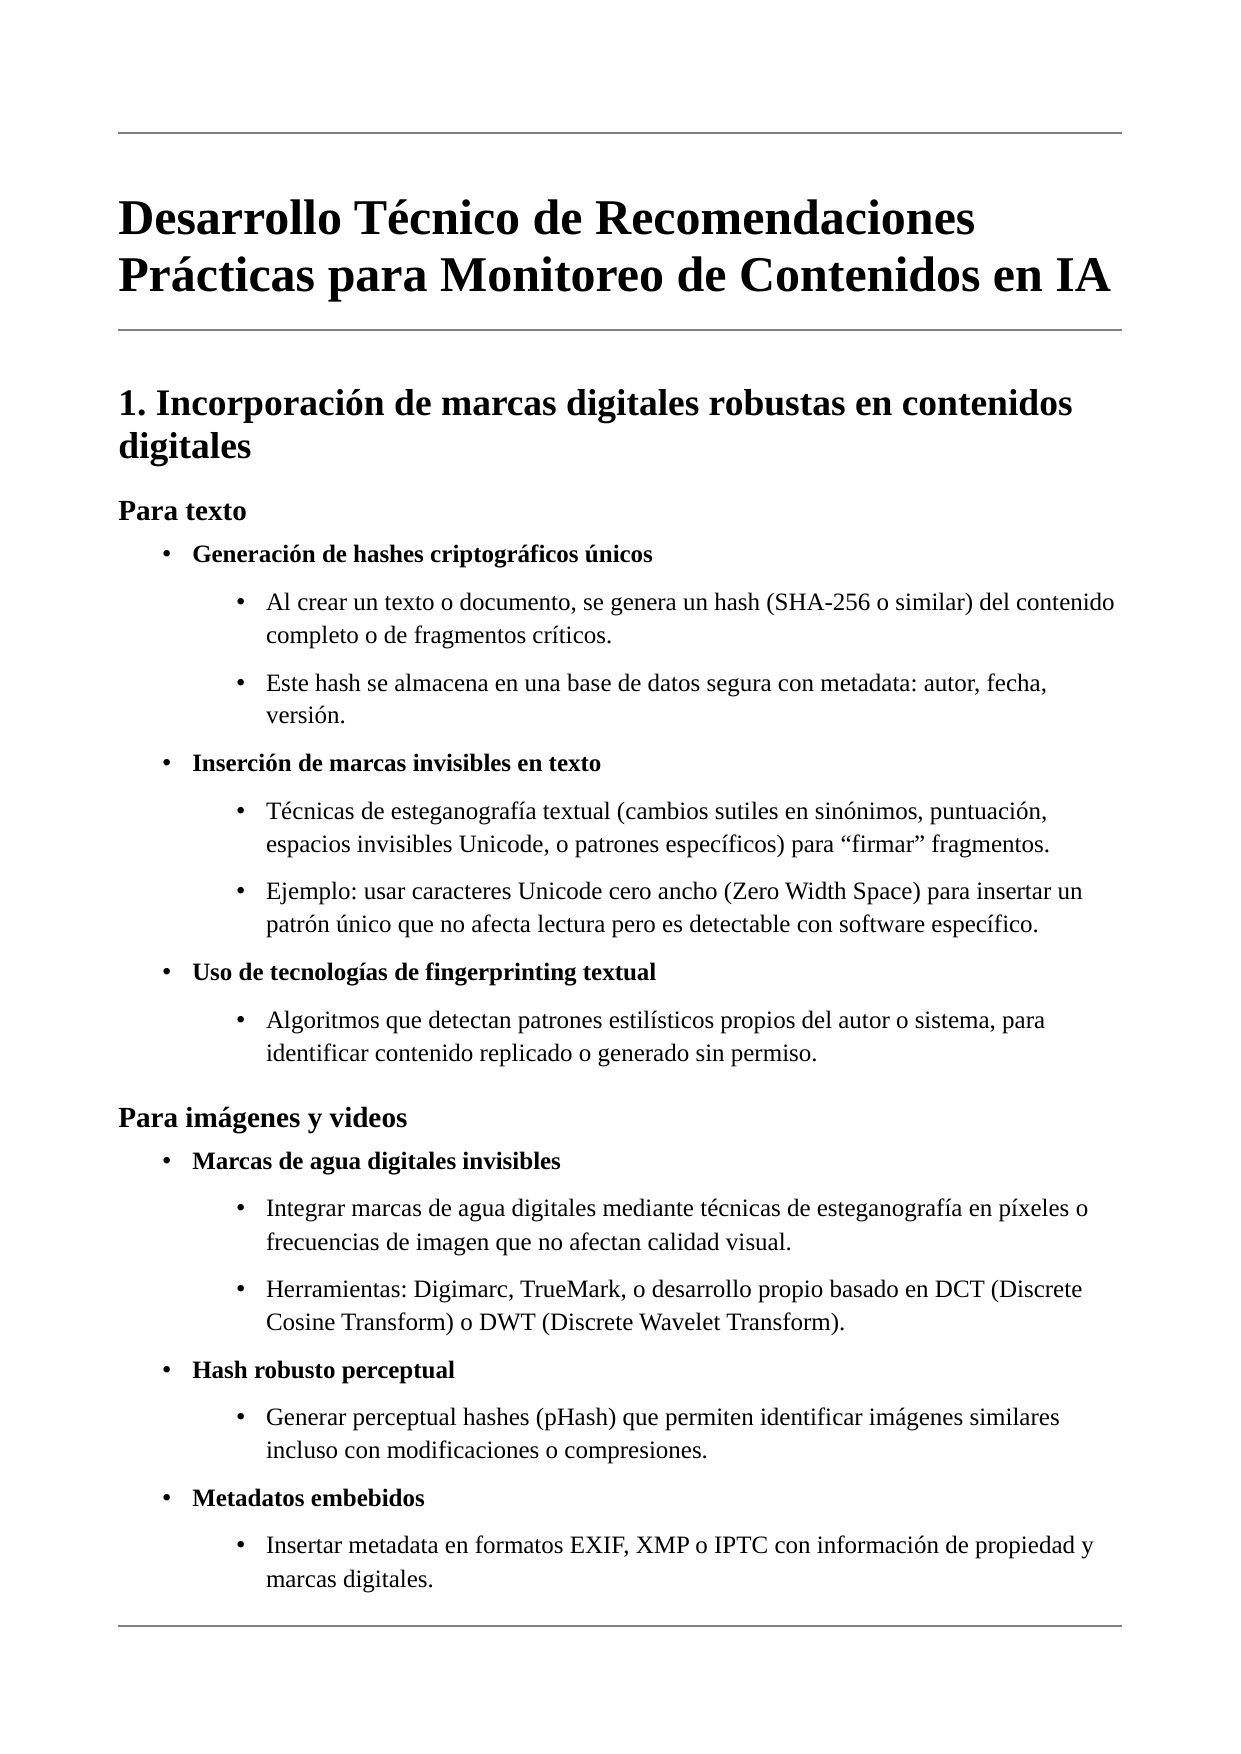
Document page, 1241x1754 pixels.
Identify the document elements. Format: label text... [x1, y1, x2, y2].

list Generar perceptual hashes (pHash) que permiten identificar imágenes similares incluso con modificaciones o compresiones. [236, 1402, 1122, 1464]
list Al crear un texto o documento, se genera un hash (SHA-256 o similar) del contenido completo o de fragmentos críticos. [236, 587, 1122, 649]
list Integrar marcas de agua digitales mediante técnicas de esteganografía en píxeles o frecuencias de imagen que no afectan calidad visual. [236, 1193, 1122, 1255]
list Marcas de agua digitales invisibles [162, 1146, 1122, 1175]
subtitle Para texto [118, 493, 1122, 527]
list Este hash se almacena en una base de datos segura con metadata: autor, fecha, versión. [236, 668, 1122, 729]
subtitle 1. Incorporación de marcas digitales robustas en contenidos digitales [118, 380, 1122, 466]
list Insertar metadata en formatos EXIF, XMP o IPTC con información de propiedad y marcas digitales. [236, 1531, 1122, 1592]
subtitle Desarrollo Técnico de Recomendaciones Prácticas para Monitoreo de Contenidos en IA [118, 187, 1122, 302]
list Técnicas de esteganografía textual (cambios sutiles en sinónimos, puntuación, espacios invisibles Unicode, o patrones específicos) para “firmar” fragmentos. [236, 796, 1122, 858]
list Ejemplo: usar caracteres Unicode cero ancho (Zero Width Space) para insertar un patrón único que no afecta lectura pero es detectable con software específico. [236, 876, 1122, 938]
list Uso de tecnologías de fingerprinting textual [162, 957, 1122, 986]
list Herramientas: Digimarc, TrueMark, o desarrollo propio basado en DCT (Discrete Cosine Transform) o DWT (Discrete Wavelet Transform). [236, 1274, 1122, 1336]
list Generación de hashes criptográficos únicos [162, 539, 1122, 568]
list Metadatos embebidos [162, 1483, 1122, 1512]
list Algoritmos que detectan patrones estilísticos propios del autor o sistema, para identificar contenido replicado o generado sin permiso. [236, 1005, 1122, 1066]
list Inserción de marcas invisibles en texto [162, 748, 1122, 777]
list Hash robusto perceptual [162, 1355, 1122, 1383]
subtitle Para imágenes y videos [118, 1100, 1122, 1133]
